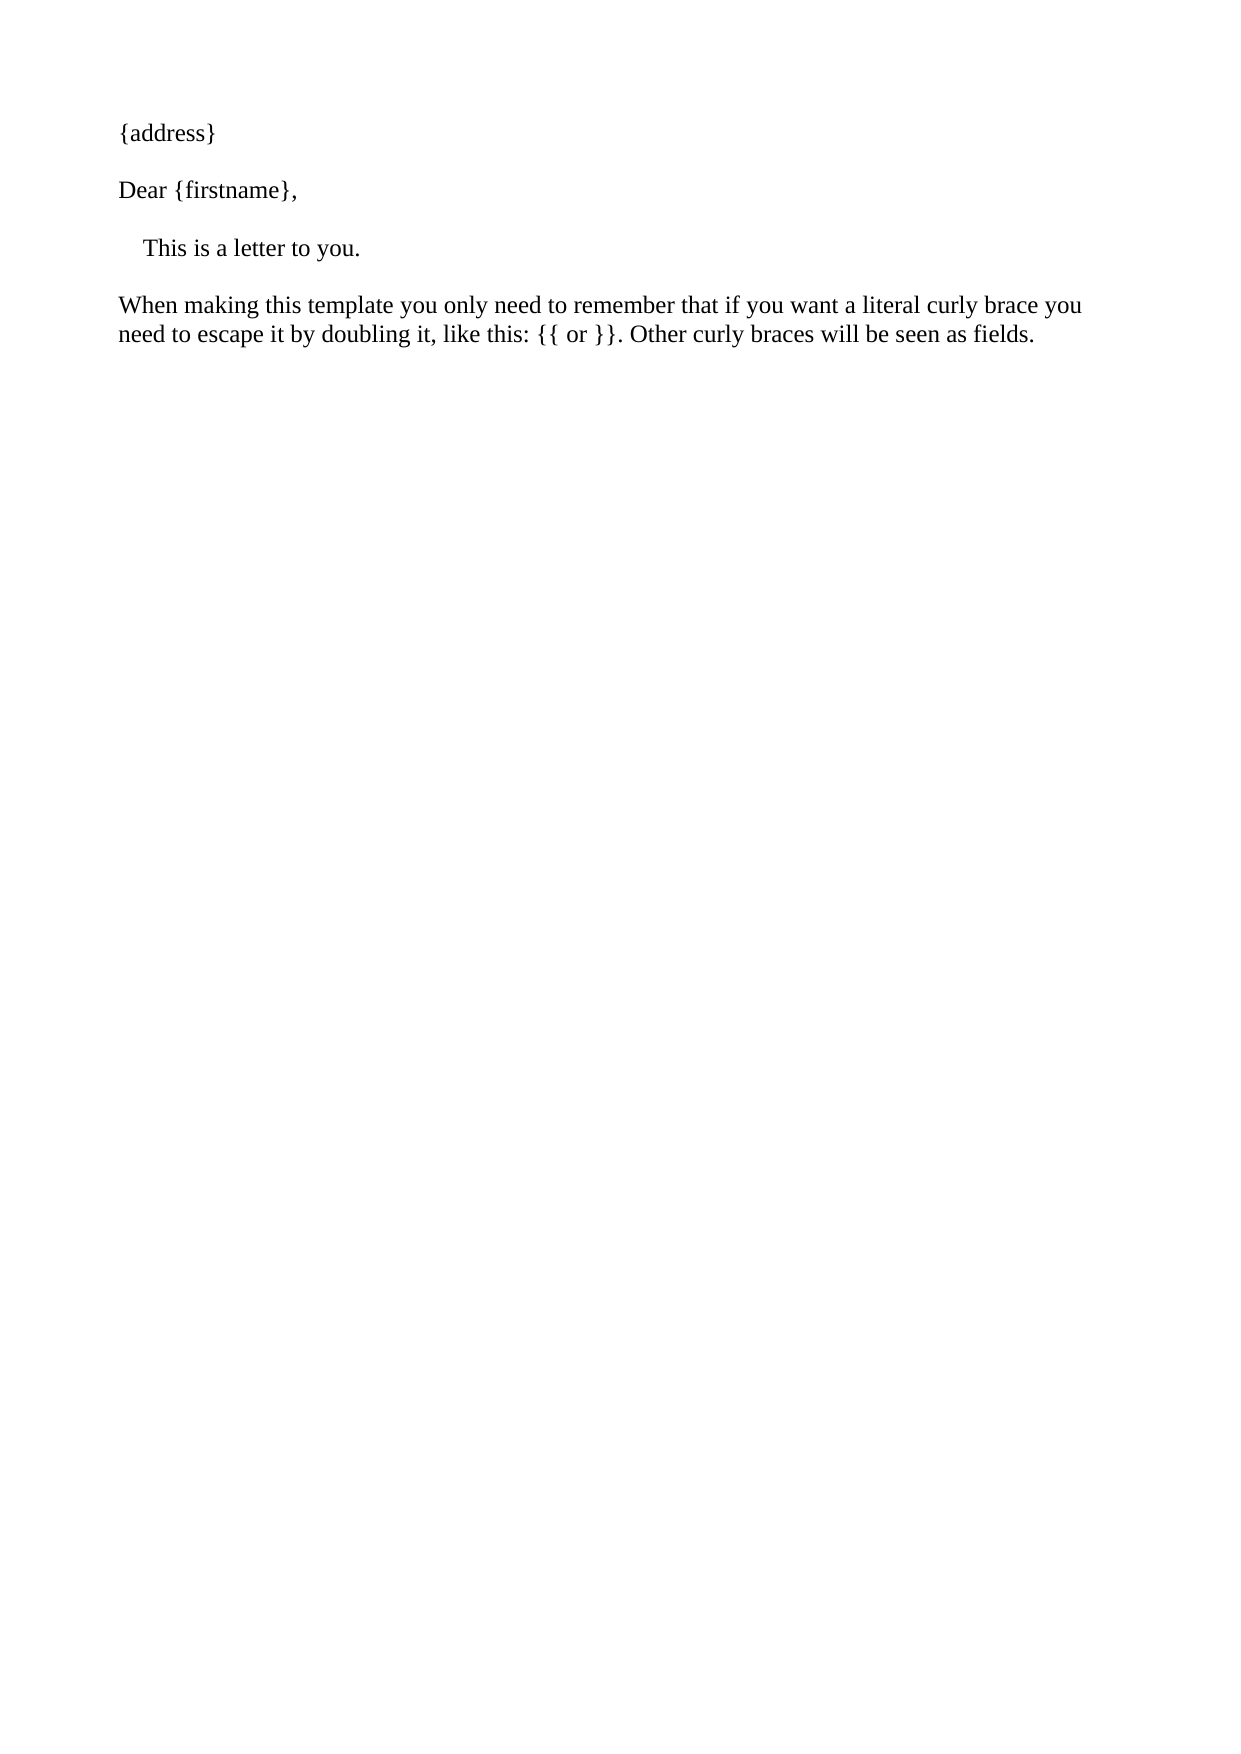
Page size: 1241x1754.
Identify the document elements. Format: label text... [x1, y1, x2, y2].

text {address} [118, 118, 1122, 147]
text Dear {firstname}, [118, 176, 1122, 204]
text When making this template you only need to remember that if you want a literal curly brace you need to escape it by doubling it, like this: {{ or }}. Other curly braces will be seen as fields. [118, 291, 1122, 348]
text This is a letter to you. [118, 233, 1122, 262]
